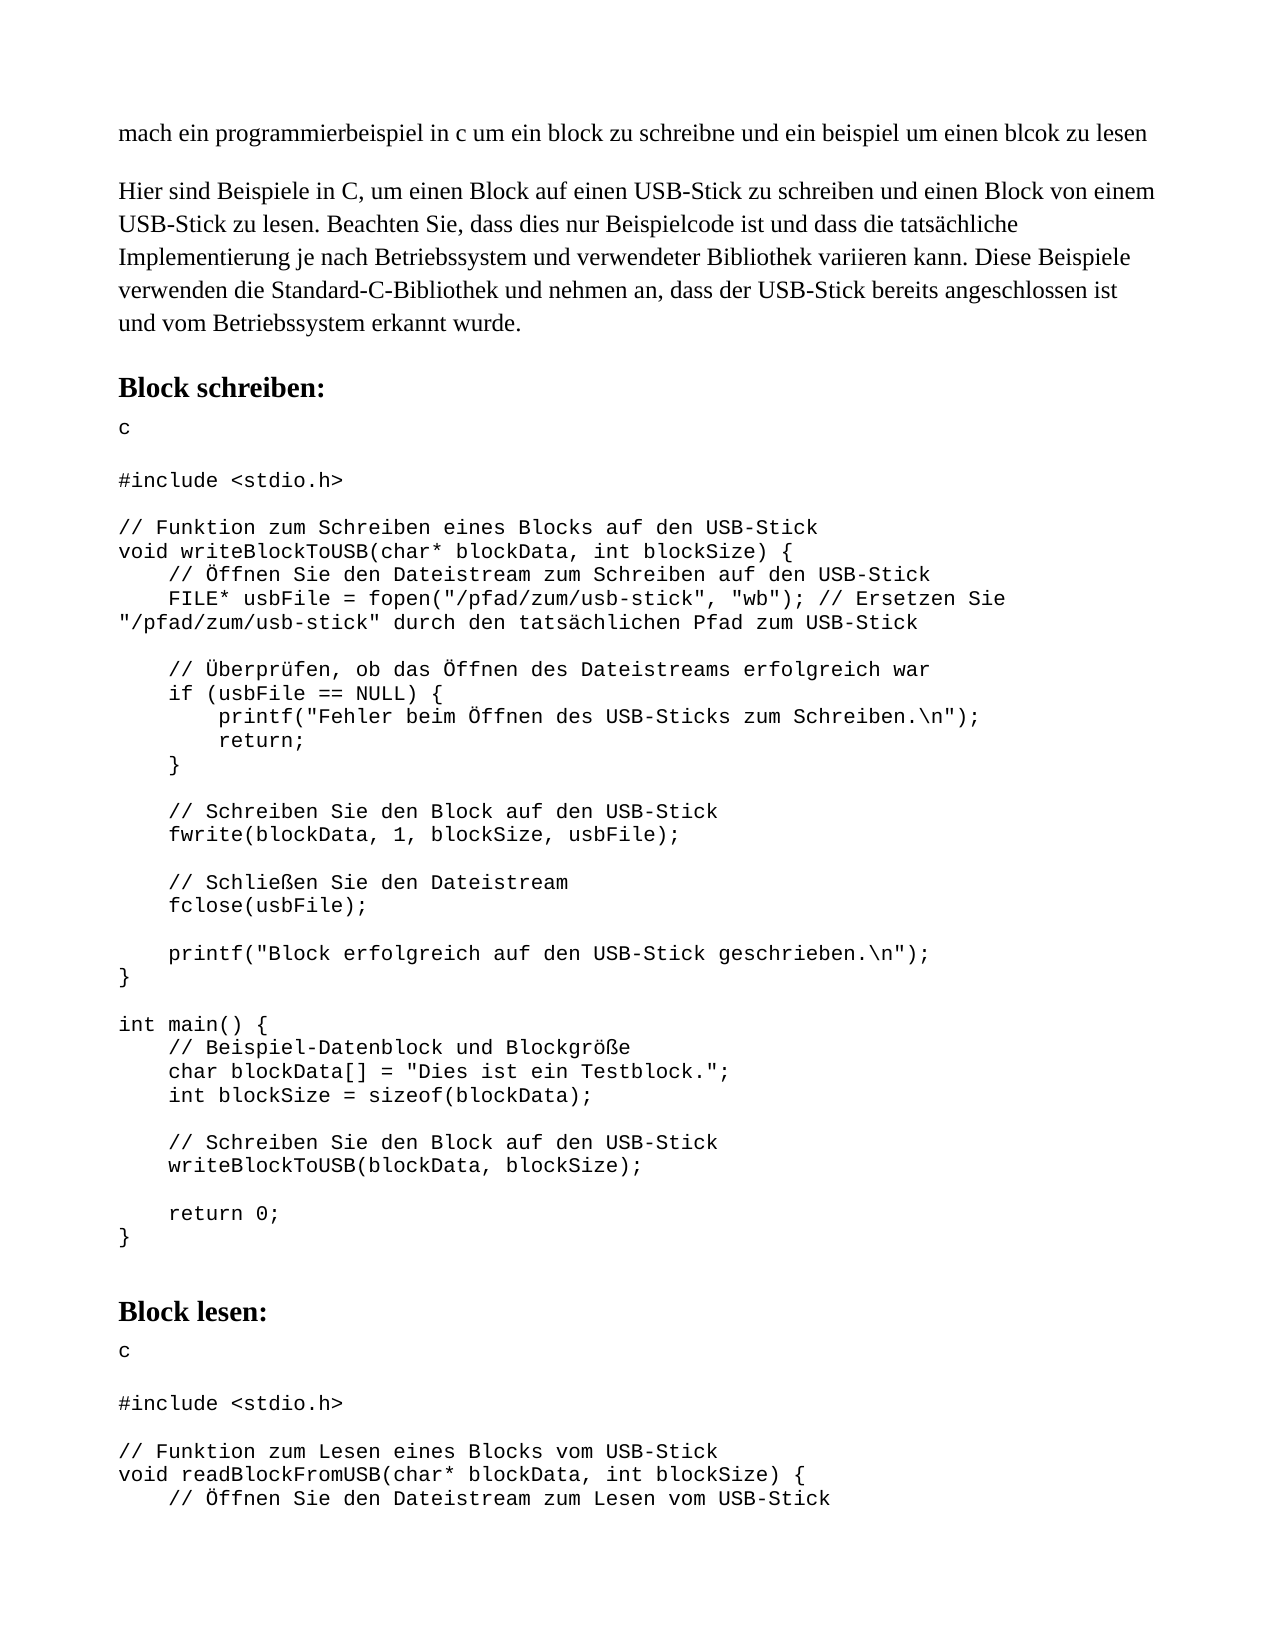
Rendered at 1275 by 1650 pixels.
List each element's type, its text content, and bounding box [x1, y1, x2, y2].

text if (usbFile == NULL) { [118, 683, 1157, 706]
text // Öffnen Sie den Dateistream zum Schreiben auf den USB-Stick [118, 564, 1157, 588]
text fclose(usbFile); [118, 895, 1157, 919]
text // Überprüfen, ob das Öffnen des Dateistreams erfolgreich war [118, 659, 1157, 683]
subtitle Block schreiben: [118, 371, 1157, 404]
subtitle Block lesen: [118, 1294, 1157, 1328]
text int blockSize = sizeof(blockData); [118, 1084, 1157, 1108]
text mach ein programmierbeispiel in c um ein block zu schreibne und ein beispiel um einen blcok zu lesen [118, 118, 1157, 147]
text } [118, 1226, 1157, 1250]
text writeBlockToUSB(blockData, blockSize); [118, 1156, 1157, 1179]
text // Beispiel-Datenblock und Blockgröße [118, 1037, 1157, 1061]
text // Schreiben Sie den Block auf den USB-Stick [118, 801, 1157, 824]
text return 0; [118, 1203, 1157, 1226]
text // Funktion zum Schreiben eines Blocks auf den USB-Stick [118, 517, 1157, 541]
text // Öffnen Sie den Dateistream zum Lesen vom USB-Stick [118, 1488, 1157, 1512]
text int main() { [118, 1014, 1157, 1037]
text // Schreiben Sie den Block auf den USB-Stick [118, 1132, 1157, 1156]
text printf("Fehler beim Öffnen des USB-Sticks zum Schreiben.\n"); [118, 706, 1157, 730]
text #include <stdio.h> [118, 1393, 1157, 1417]
text c [118, 417, 1157, 440]
text // Schließen Sie den Dateistream [118, 872, 1157, 895]
text printf("Block erfolgreich auf den USB-Stick geschrieben.\n"); [118, 943, 1157, 966]
text void writeBlockToUSB(char* blockData, int blockSize) { [118, 541, 1157, 564]
text void readBlockFromUSB(char* blockData, int blockSize) { [118, 1464, 1157, 1488]
text #include <stdio.h> [118, 470, 1157, 493]
text fwrite(blockData, 1, blockSize, usbFile); [118, 824, 1157, 848]
text c [118, 1340, 1157, 1364]
text return; [118, 730, 1157, 753]
text } [118, 753, 1157, 777]
text Hier sind Beispiele in C, um einen Block auf einen USB-Stick zu schreiben und einen Block von einem USB-Stick zu lesen. Beachten Sie, dass dies nur Beispielcode ist und dass die tatsächliche Implementierung je nach Betriebssystem und verwendeter Bibliothek variieren kann. Diese Beispiele verwenden die Standard-C-Bibliothek und nehmen an, dass der USB-Stick bereits angeschlossen ist und vom Betriebssystem erkannt wurde. [118, 176, 1157, 337]
text char blockData[] = "Dies ist ein Testblock."; [118, 1061, 1157, 1084]
text } [118, 966, 1157, 990]
text // Funktion zum Lesen eines Blocks vom USB-Stick [118, 1441, 1157, 1464]
text FILE* usbFile = fopen("/pfad/zum/usb-stick", "wb"); // Ersetzen Sie "/pfad/zum/usb-stick" durch den tatsächlichen Pfad zum USB-Stick [118, 588, 1157, 635]
